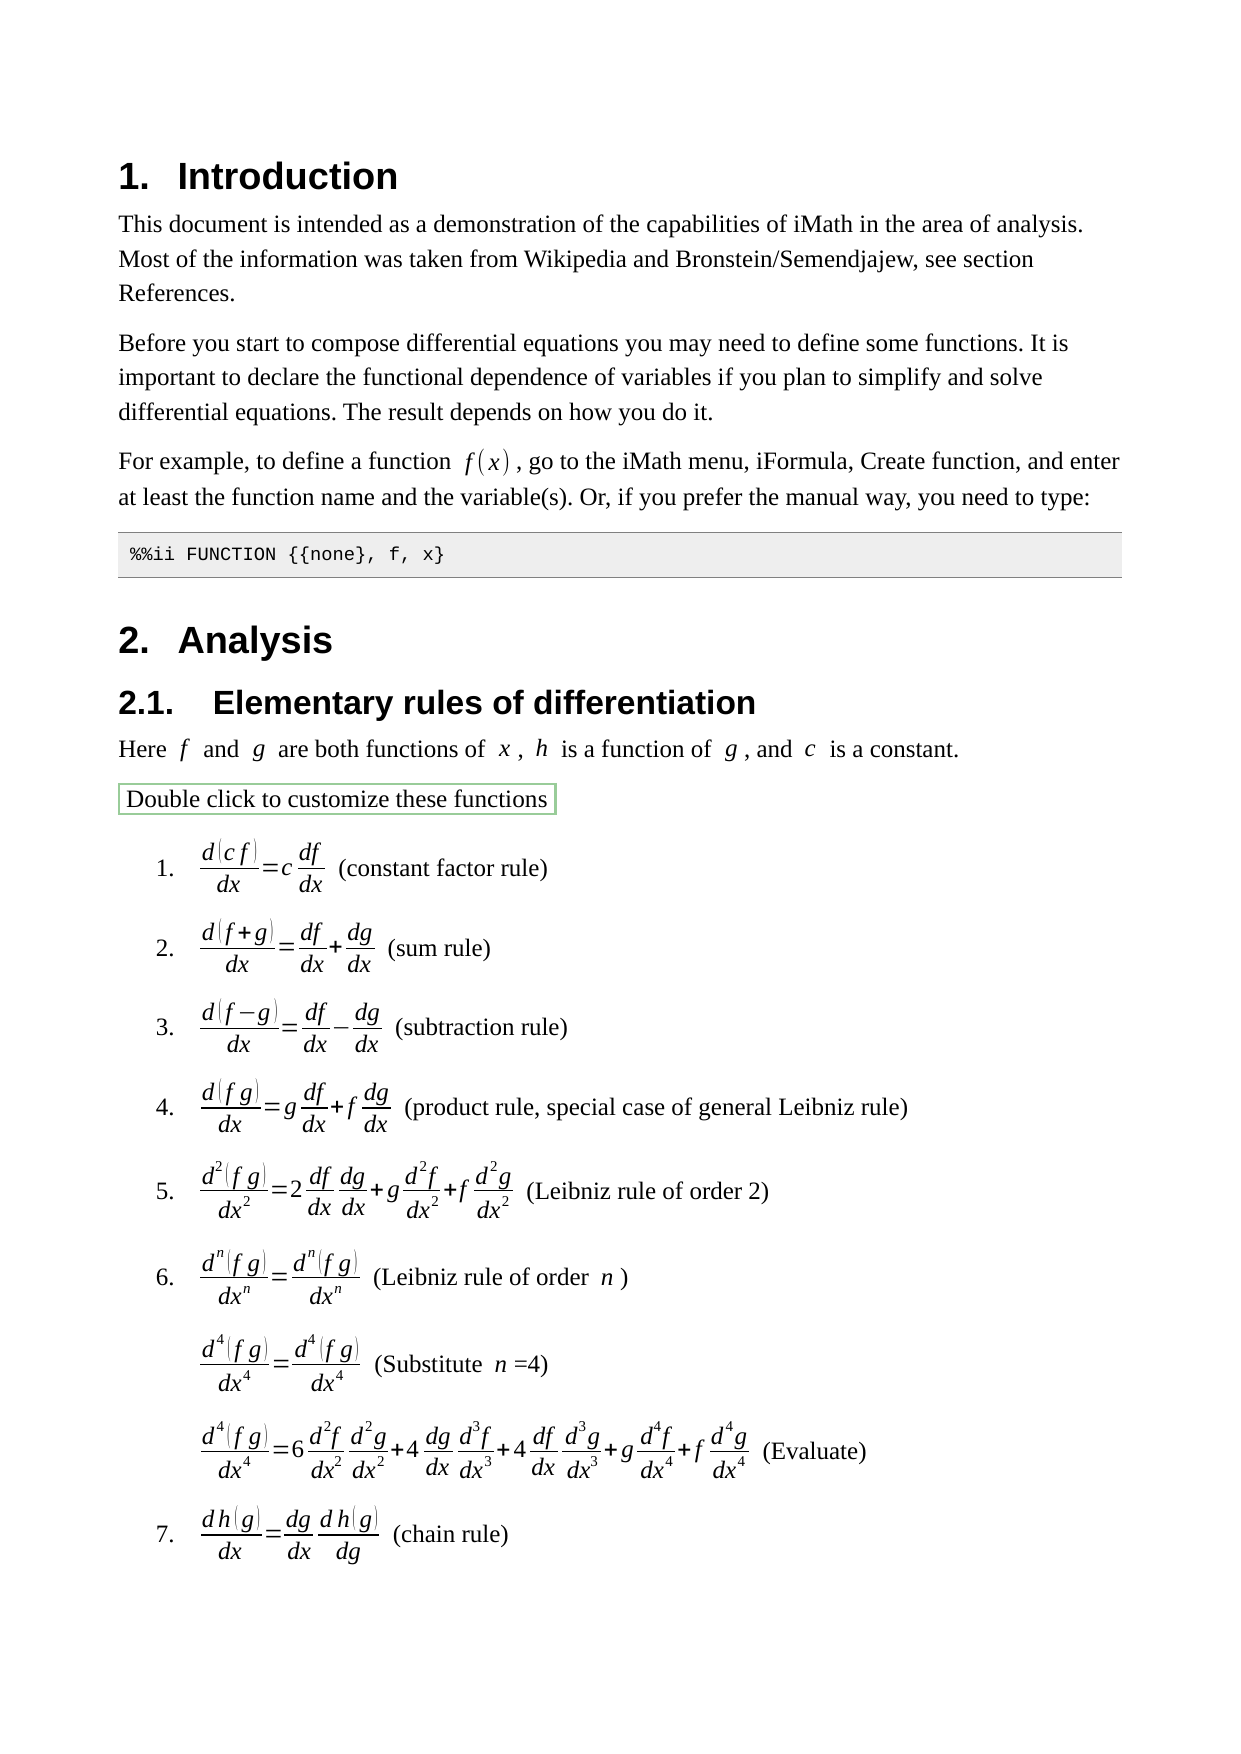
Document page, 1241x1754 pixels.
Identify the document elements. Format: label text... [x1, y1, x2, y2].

text Before you start to compose differential equations you may need to define some functions. It is important to declare the functional dependence of variables if you plan to simplify and solve differential equations. The result depends on how you do it. [118, 328, 1122, 426]
list (chain rule) [156, 1505, 1122, 1564]
text This document is intended as a demonstration of the capabilities of iMath in the area of analysis. Most of the information was taken from Wikipedia and Bronstein/Semendjajew, see section References. [118, 209, 1122, 307]
list (constant factor rule) [156, 838, 1122, 898]
list (Leibniz rule of order 2) [156, 1158, 1122, 1224]
list (product rule, special case of general Leibniz rule) [156, 1078, 1122, 1137]
list (subtraction rule) [156, 998, 1122, 1057]
list (Evaluate) [156, 1418, 1122, 1484]
list (Substitute =4) [156, 1331, 1122, 1398]
text %%ii FUNCTION {{none}, f, x} [118, 533, 1122, 577]
text For example, to define a function , go to the iMath menu, iFormula, Create function, and enter at least the function name and the variable(s). Or, if you prefer the manual way, you need to type: [118, 446, 1122, 511]
subtitle Elementary rules of differentiation [118, 682, 1122, 721]
subtitle Introduction [118, 153, 1122, 197]
list (Leibniz rule of order ) [156, 1244, 1122, 1311]
subtitle Analysis [118, 618, 1122, 662]
list (sum rule) [156, 918, 1122, 977]
text Here and are both functions of , is a function of , and is a constant. [118, 734, 1122, 762]
